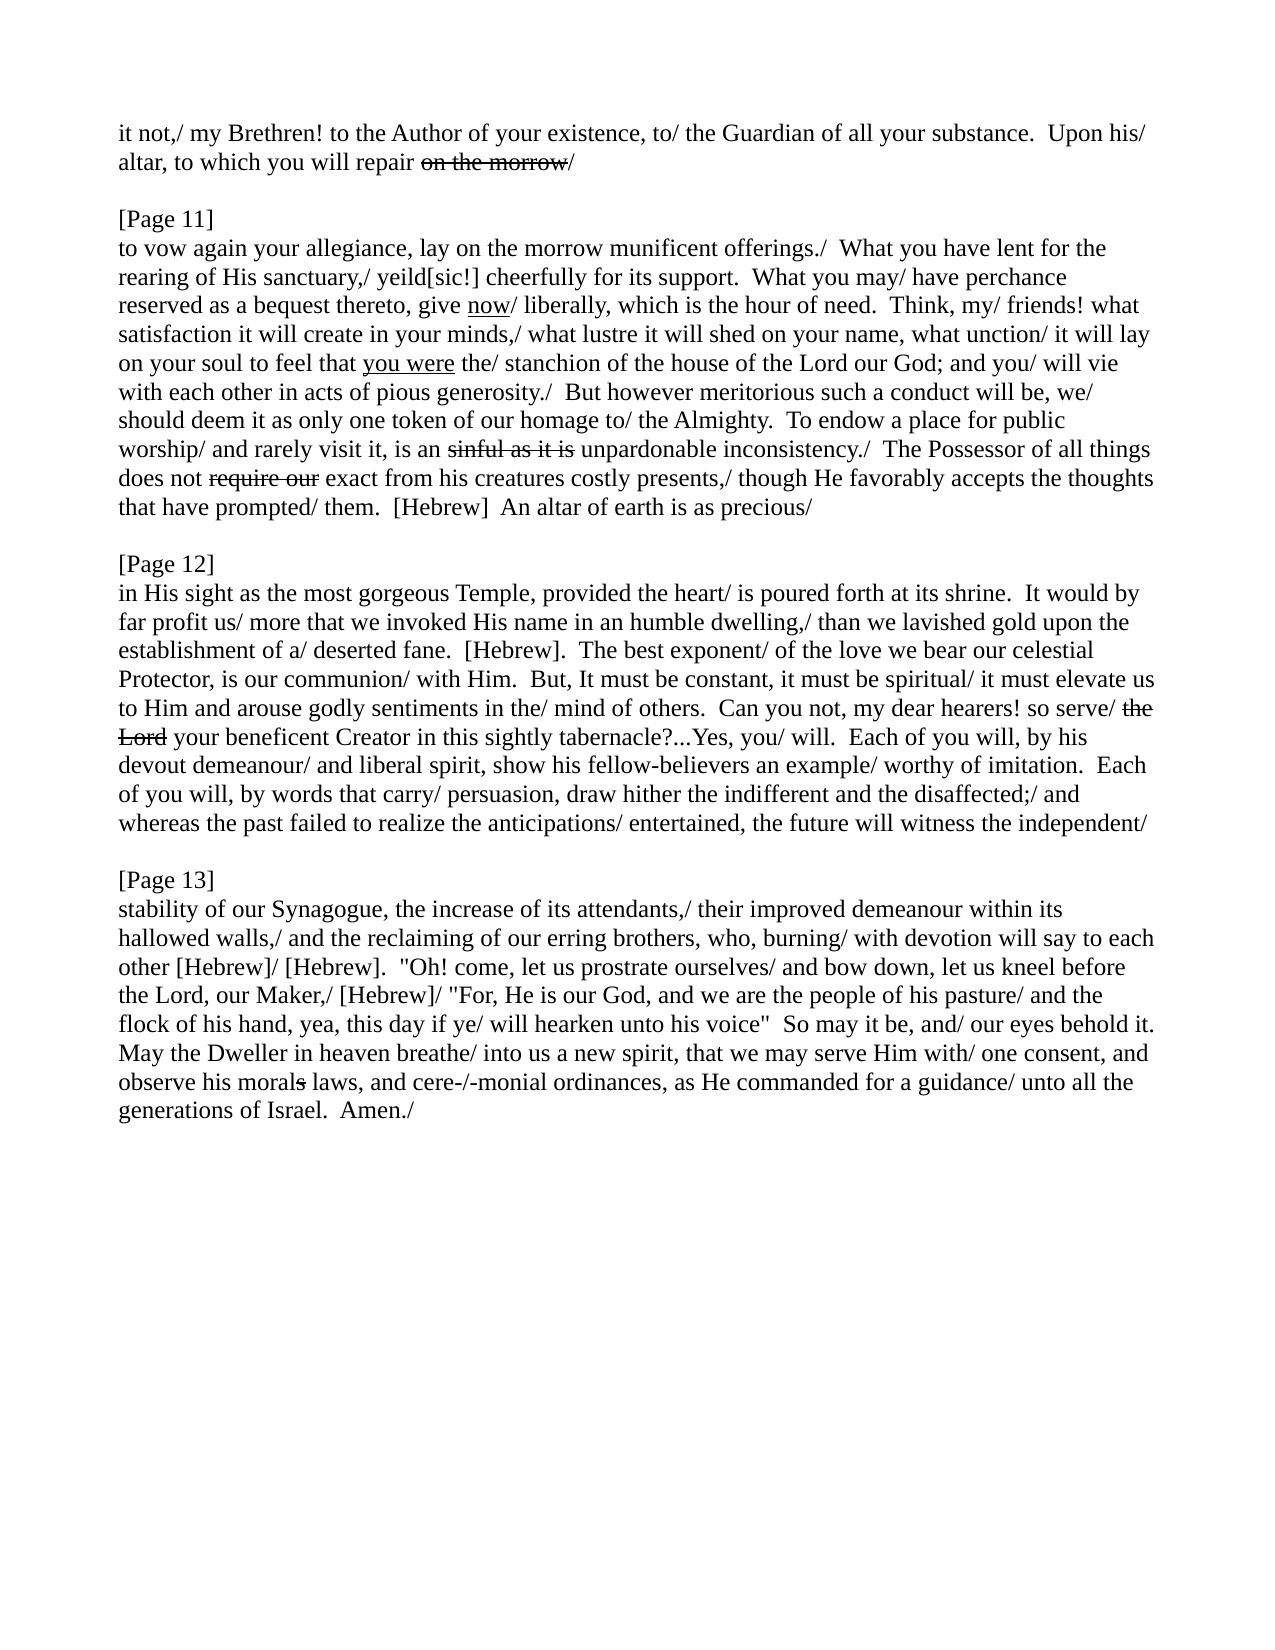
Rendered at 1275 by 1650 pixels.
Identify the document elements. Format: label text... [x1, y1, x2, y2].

text [Page 13] [118, 866, 1157, 894]
text in His sight as the most gorgeous Temple, provided the heart/ is poured forth at its shrine. It would by far profit us/ more that we invoked His name in an humble dwelling,/ than we lavished gold upon the establishment of a/ deserted fane. [Hebrew]. The best exponent/ of the love we bear our celestial Protector, is our communion/ with Him. But, It must be constant, it must be spiritual/ it must elevate us to Him and arouse godly sentiments in the/ mind of others. Can you not, my dear hearers! so serve/ the Lord your beneficent Creator in this sightly tabernacle?...Yes, you/ will. Each of you will, by his devout demeanour/ and liberal spirit, show his fellow-believers an example/ worthy of imitation. Each of you will, by words that carry/ persuasion, draw hither the indifferent and the disaffected;/ and whereas the past failed to realize the anticipations/ entertained, the future will witness the independent/ [118, 578, 1157, 837]
text it not,/ my Brethren! to the Author of your existence, to/ the Guardian of all your substance. Upon his/ altar, to which you will repair on the morrow/ [118, 118, 1157, 176]
text stability of our Synagogue, the increase of its attendants,/ their improved demeanour within its hallowed walls,/ and the reclaiming of our erring brothers, who, burning/ with devotion will say to each other [Hebrew]/ [Hebrew]. "Oh! come, let us prostrate ourselves/ and bow down, let us kneel before the Lord, our Maker,/ [Hebrew]/ "For, He is our God, and we are the people of his pasture/ and the flock of his hand, yea, this day if ye/ will hearken unto his voice" So may it be, and/ our eyes behold it. May the Dweller in heaven breathe/ into us a new spirit, that we may serve Him with/ one consent, and observe his morals laws, and cere-/-monial ordinances, as He commanded for a guidance/ unto all the generations of Israel. Amen./ [118, 894, 1157, 1124]
text [Page 11] [118, 204, 1157, 233]
text to vow again your allegiance, lay on the morrow munificent offerings./ What you have lent for the rearing of His sanctuary,/ yeild[sic!] cheerfully for its support. What you may/ have perchance reserved as a bequest thereto, give now/ liberally, which is the hour of need. Think, my/ friends! what satisfaction it will create in your minds,/ what lustre it will shed on your name, what unction/ it will lay on your soul to feel that you were the/ stanchion of the house of the Lord our God; and you/ will vie with each other in acts of pious generosity./ But however meritorious such a conduct will be, we/ should deem it as only one token of our homage to/ the Almighty. To endow a place for public worship/ and rarely visit it, is an sinful as it is unpardonable inconsistency./ The Possessor of all things does not require our exact from his creatures costly presents,/ though He favorably accepts the thoughts that have prompted/ them. [Hebrew] An altar of earth is as precious/ [118, 233, 1157, 521]
text [Page 12] [118, 549, 1157, 578]
